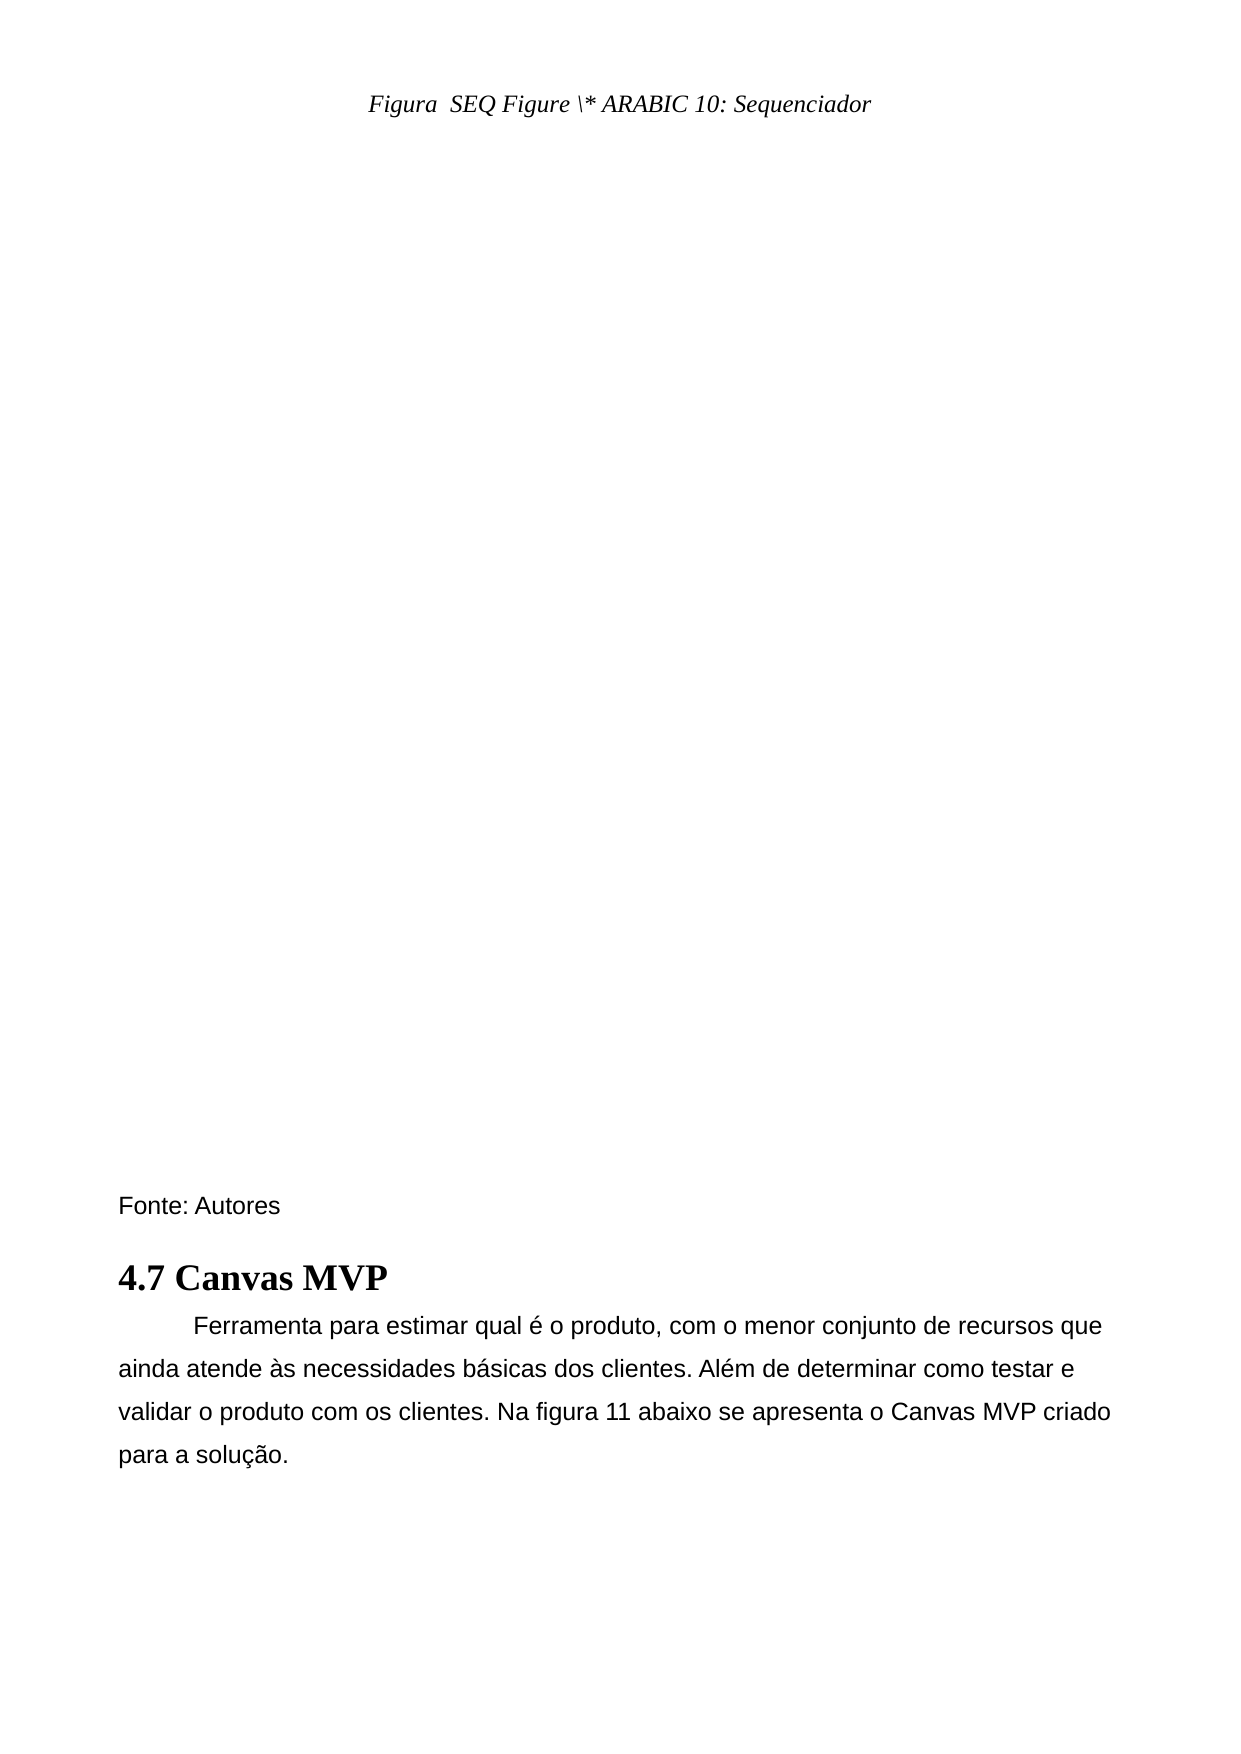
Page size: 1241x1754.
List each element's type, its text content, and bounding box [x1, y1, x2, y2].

text Ferramenta para estimar qual é o produto, com o menor conjunto de recursos que ainda atende às necessidades básicas dos clientes. Além de determinar como testar e validar o produto com os clientes. Na figura 11 abaixo se apresenta o Canvas MVP criado para a solução. [118, 1311, 1122, 1469]
text Fonte: Autores [118, 118, 1122, 1220]
subtitle 4.7 Canvas MVP [118, 1255, 1122, 1298]
